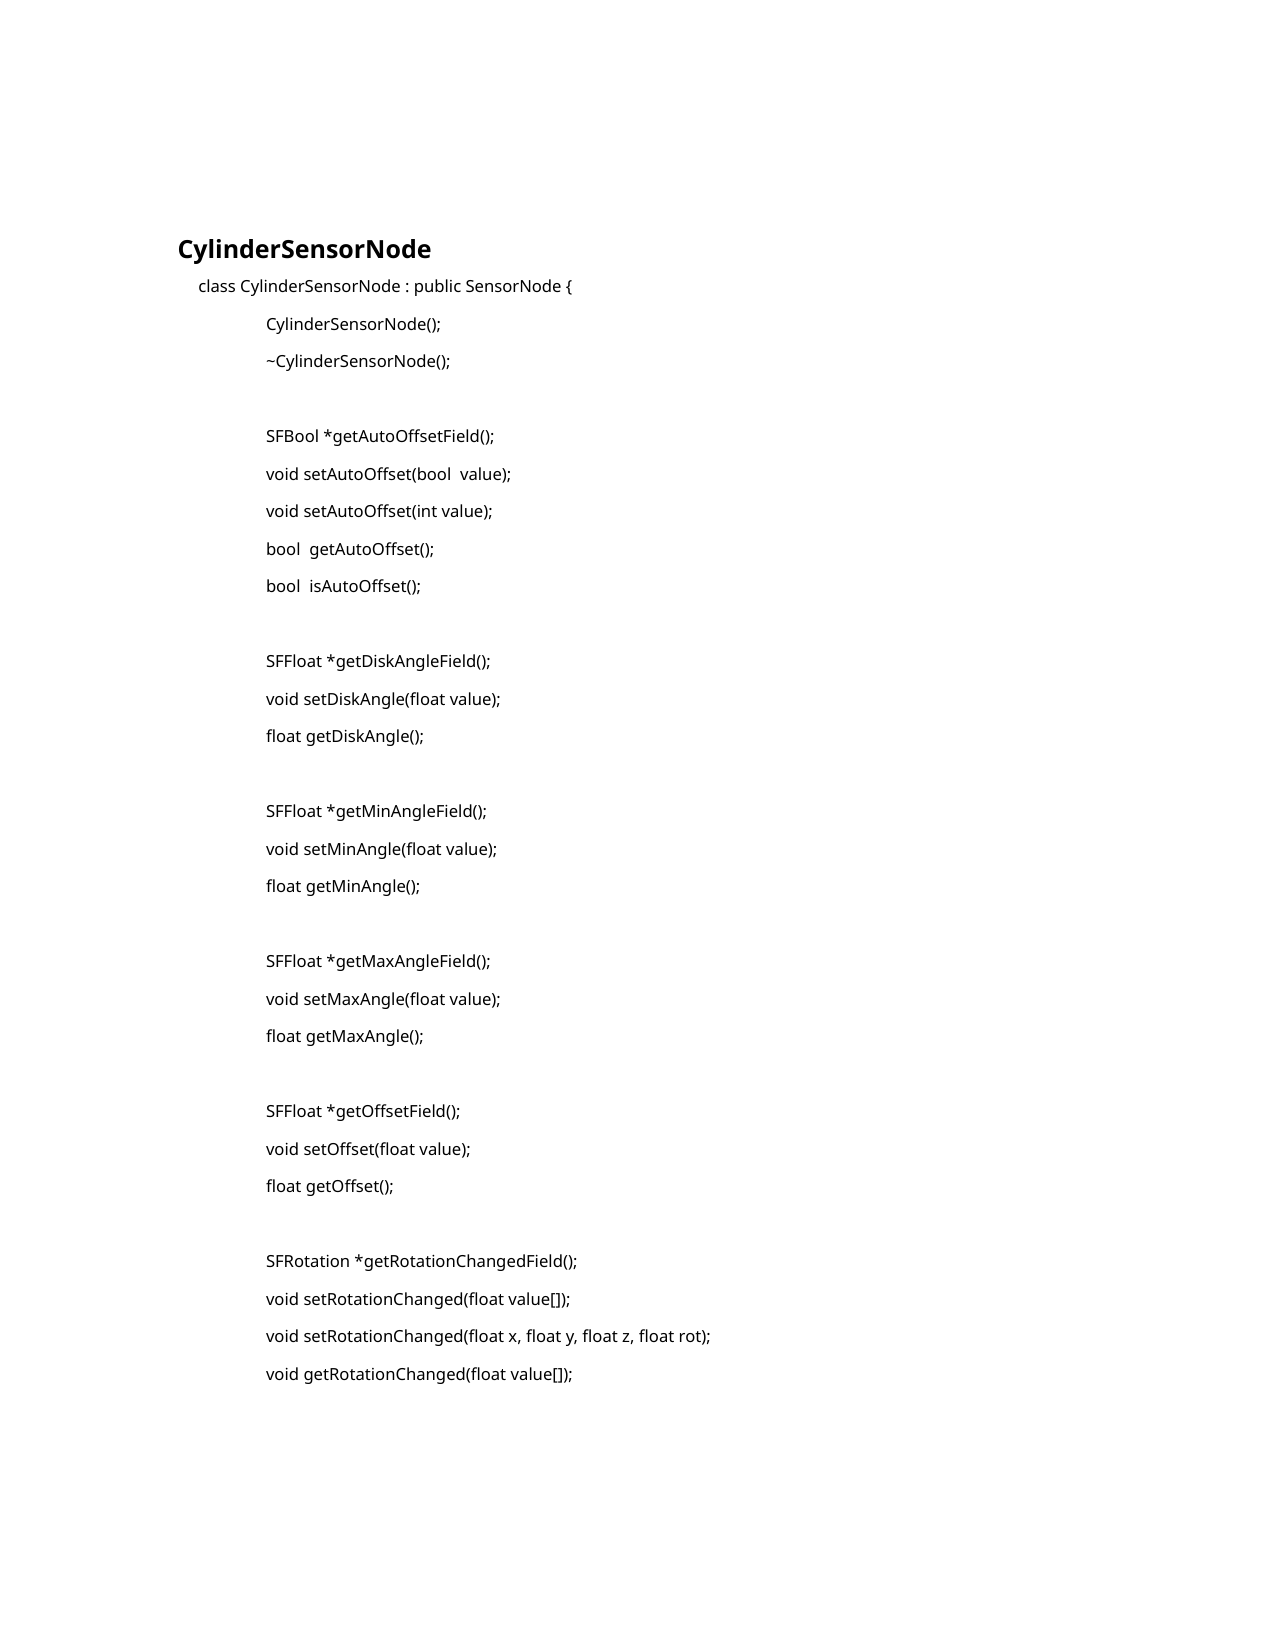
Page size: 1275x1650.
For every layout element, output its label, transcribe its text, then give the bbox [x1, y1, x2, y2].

text SFRotation *getRotationChangedField(); [198, 1242, 1098, 1280]
text void setMaxAngle(float value); [198, 980, 1098, 1017]
text float getDiskAngle(); [198, 717, 1098, 755]
text SFFloat *getMinAngleField(); [198, 792, 1098, 830]
text void setAutoOffset(bool value); [198, 455, 1098, 492]
text CylinderSensorNode(); [198, 305, 1098, 342]
text void setOffset(float value); [198, 1130, 1098, 1167]
text void setAutoOffset(int value); [198, 492, 1098, 530]
text void getRotationChanged(float value[]); [198, 1355, 1098, 1392]
text SFFloat *getDiskAngleField(); [198, 642, 1098, 680]
text float getMaxAngle(); [198, 1017, 1098, 1055]
text SFBool *getAutoOffsetField(); [198, 417, 1098, 455]
subtitle CylinderSensorNode [177, 230, 1098, 267]
text float getMinAngle(); [198, 867, 1098, 905]
text void setDiskAngle(float value); [198, 680, 1098, 717]
text ~CylinderSensorNode(); [198, 342, 1098, 380]
text SFFloat *getMaxAngleField(); [198, 942, 1098, 980]
text SFFloat *getOffsetField(); [198, 1092, 1098, 1130]
text void setMinAngle(float value); [198, 830, 1098, 867]
text bool isAutoOffset(); [198, 567, 1098, 605]
text float getOffset(); [198, 1167, 1098, 1205]
text void setRotationChanged(float x, float y, float z, float rot); [198, 1317, 1098, 1355]
text void setRotationChanged(float value[]); [198, 1280, 1098, 1317]
text class CylinderSensorNode : public SensorNode { [198, 267, 1098, 305]
text bool getAutoOffset(); [198, 530, 1098, 567]
